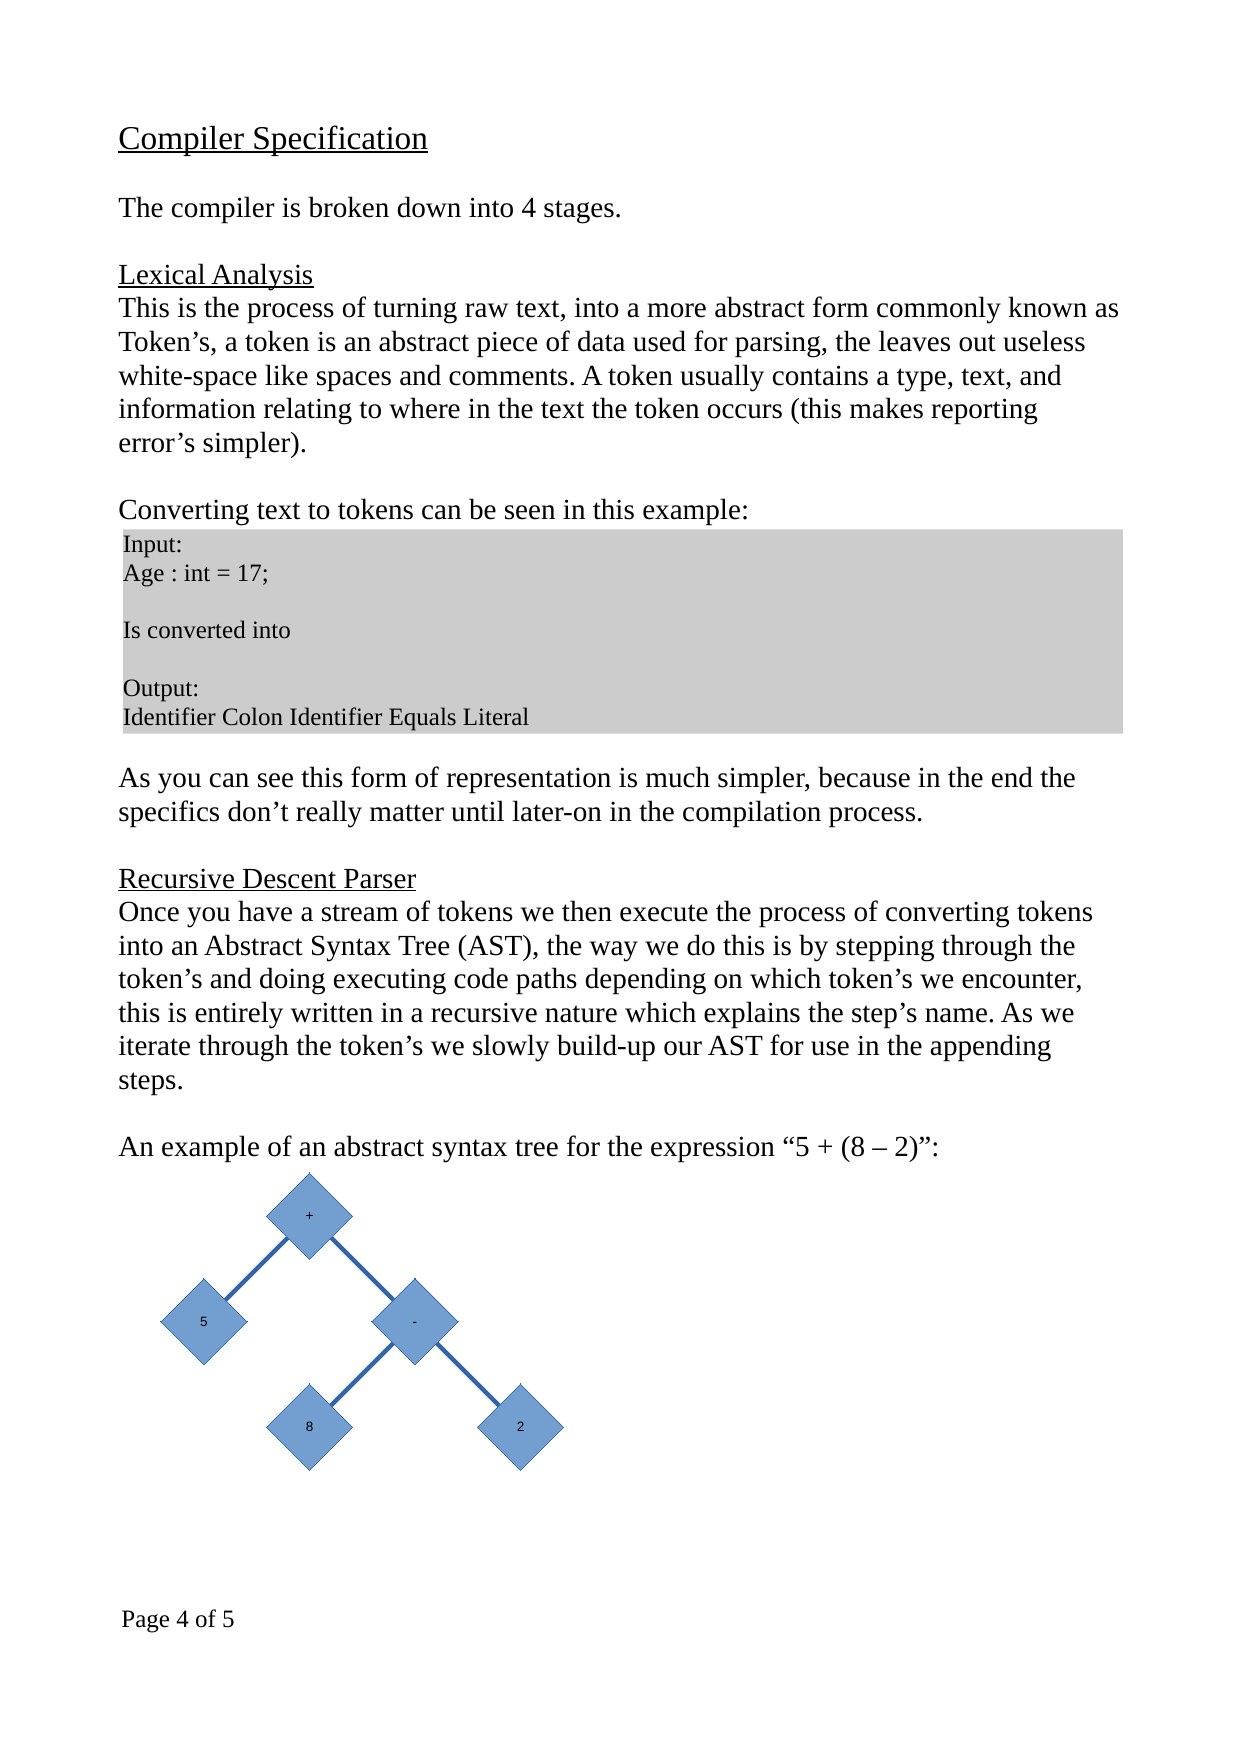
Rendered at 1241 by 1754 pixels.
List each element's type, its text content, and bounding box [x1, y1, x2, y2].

text Lexical Analysis [118, 257, 1122, 291]
text This is the process of turning raw text, into a more abstract form commonly known as Token’s, a token is an abstract piece of data used for parsing, the leaves out useless white-space like spaces and comments. A token usually contains a type, text, and information relating to where in the text the token occurs (this makes reporting error’s simpler). [118, 291, 1122, 458]
text As you can see this form of representation is much simpler, because in the end the specifics don’t really matter until later-on in the compilation process. [118, 760, 1122, 827]
text Compiler Specification [118, 118, 1122, 156]
text Converting text to tokens can be seen in this example: [118, 492, 1122, 525]
text An example of an abstract syntax tree for the expression “5 + (8 – 2)”: [118, 1129, 1122, 1163]
text Once you have a stream of tokens we then execute the process of converting tokens into an Abstract Syntax Tree (AST), the way we do this is by stepping through the token’s and doing executing code paths depending on which token’s we encounter, this is entirely written in a recursive nature which explains the step’s name. As we iterate through the token’s we slowly build-up our AST for use in the appending steps. [118, 894, 1122, 1096]
text Recursive Descent Parser [118, 861, 1122, 894]
text The compiler is broken down into 4 stages. [118, 190, 1122, 223]
